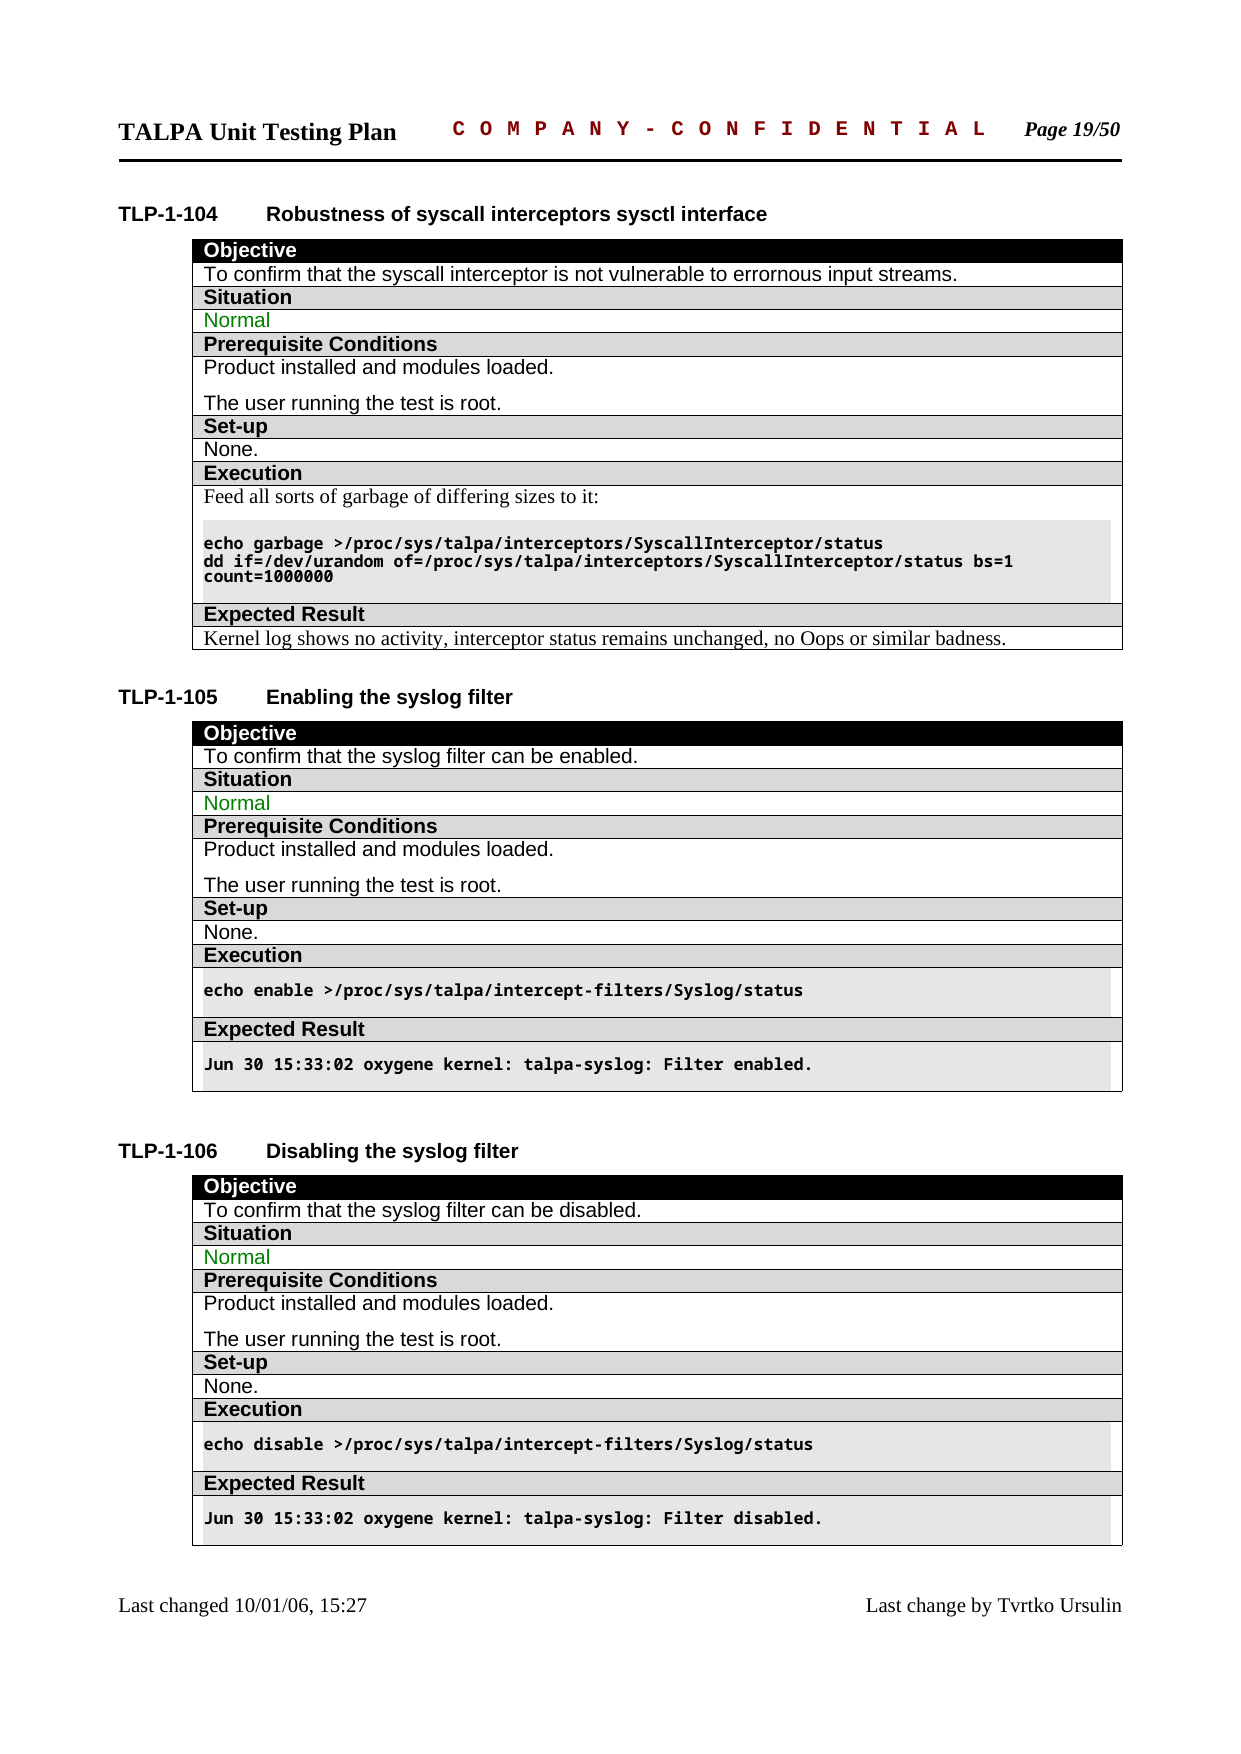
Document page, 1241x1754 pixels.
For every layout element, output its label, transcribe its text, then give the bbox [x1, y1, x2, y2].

table_cell Expected Result [193, 1472, 1122, 1495]
table_cell Feed all sorts of garbage of differing sizes to it: echo garbage >/proc/sys/talpa/interceptors/SyscallInterceptor/status dd if=/dev/urandom of=/proc/sys/talpa/interceptors/SyscallInterceptor/status bs=1 count=1000000 [193, 486, 1122, 603]
table_cell Normal [193, 1246, 1122, 1269]
table_cell To confirm that the syslog filter can be enabled. [193, 746, 1122, 768]
table_cell Execution [193, 1399, 1122, 1421]
table_cell Prerequisite Conditions [193, 1270, 1122, 1292]
table_cell Normal [193, 310, 1122, 332]
text TLP-1-106 Disabling the syslog filter [118, 1139, 1122, 1162]
table_cell Situation [193, 1223, 1122, 1245]
table_cell Execution [193, 462, 1122, 485]
table_cell Set-up [193, 898, 1122, 920]
table_cell Expected Result [193, 1018, 1122, 1041]
table_header Objective [193, 240, 1122, 262]
table_cell Normal [193, 792, 1122, 815]
text TLP-1-105 Enabling the syslog filter [118, 685, 1122, 708]
table_cell Product installed and modules loaded. The user running the test is root. [193, 1293, 1122, 1351]
text TLP-1-104 Robustness of syscall interceptors sysctl interface [118, 203, 1122, 226]
table_cell Product installed and modules loaded. The user running the test is root. [193, 839, 1122, 897]
table_cell None. [193, 1375, 1122, 1398]
table_cell None. [193, 921, 1122, 944]
table_cell Product installed and modules loaded. The user running the test is root. [193, 357, 1122, 415]
table_cell Situation [193, 769, 1122, 791]
table_cell Execution [193, 945, 1122, 967]
table_cell Expected Result [193, 604, 1122, 626]
table_cell Situation [193, 287, 1122, 309]
table_cell Prerequisite Conditions [193, 333, 1122, 356]
table_header Objective [193, 1176, 1122, 1199]
table_cell Kernel log shows no activity, interceptor status remains unchanged, no Oops or similar badness. [193, 627, 1122, 649]
table_cell Set-up [193, 1352, 1122, 1374]
table_cell Set-up [193, 416, 1122, 438]
table_cell To confirm that the syslog filter can be disabled. [193, 1200, 1122, 1222]
table_cell None. [193, 439, 1122, 461]
table_header Objective [193, 722, 1122, 745]
table_cell Prerequisite Conditions [193, 816, 1122, 838]
table_cell To confirm that the syscall interceptor is not vulnerable to errornous input streams. [193, 263, 1122, 286]
